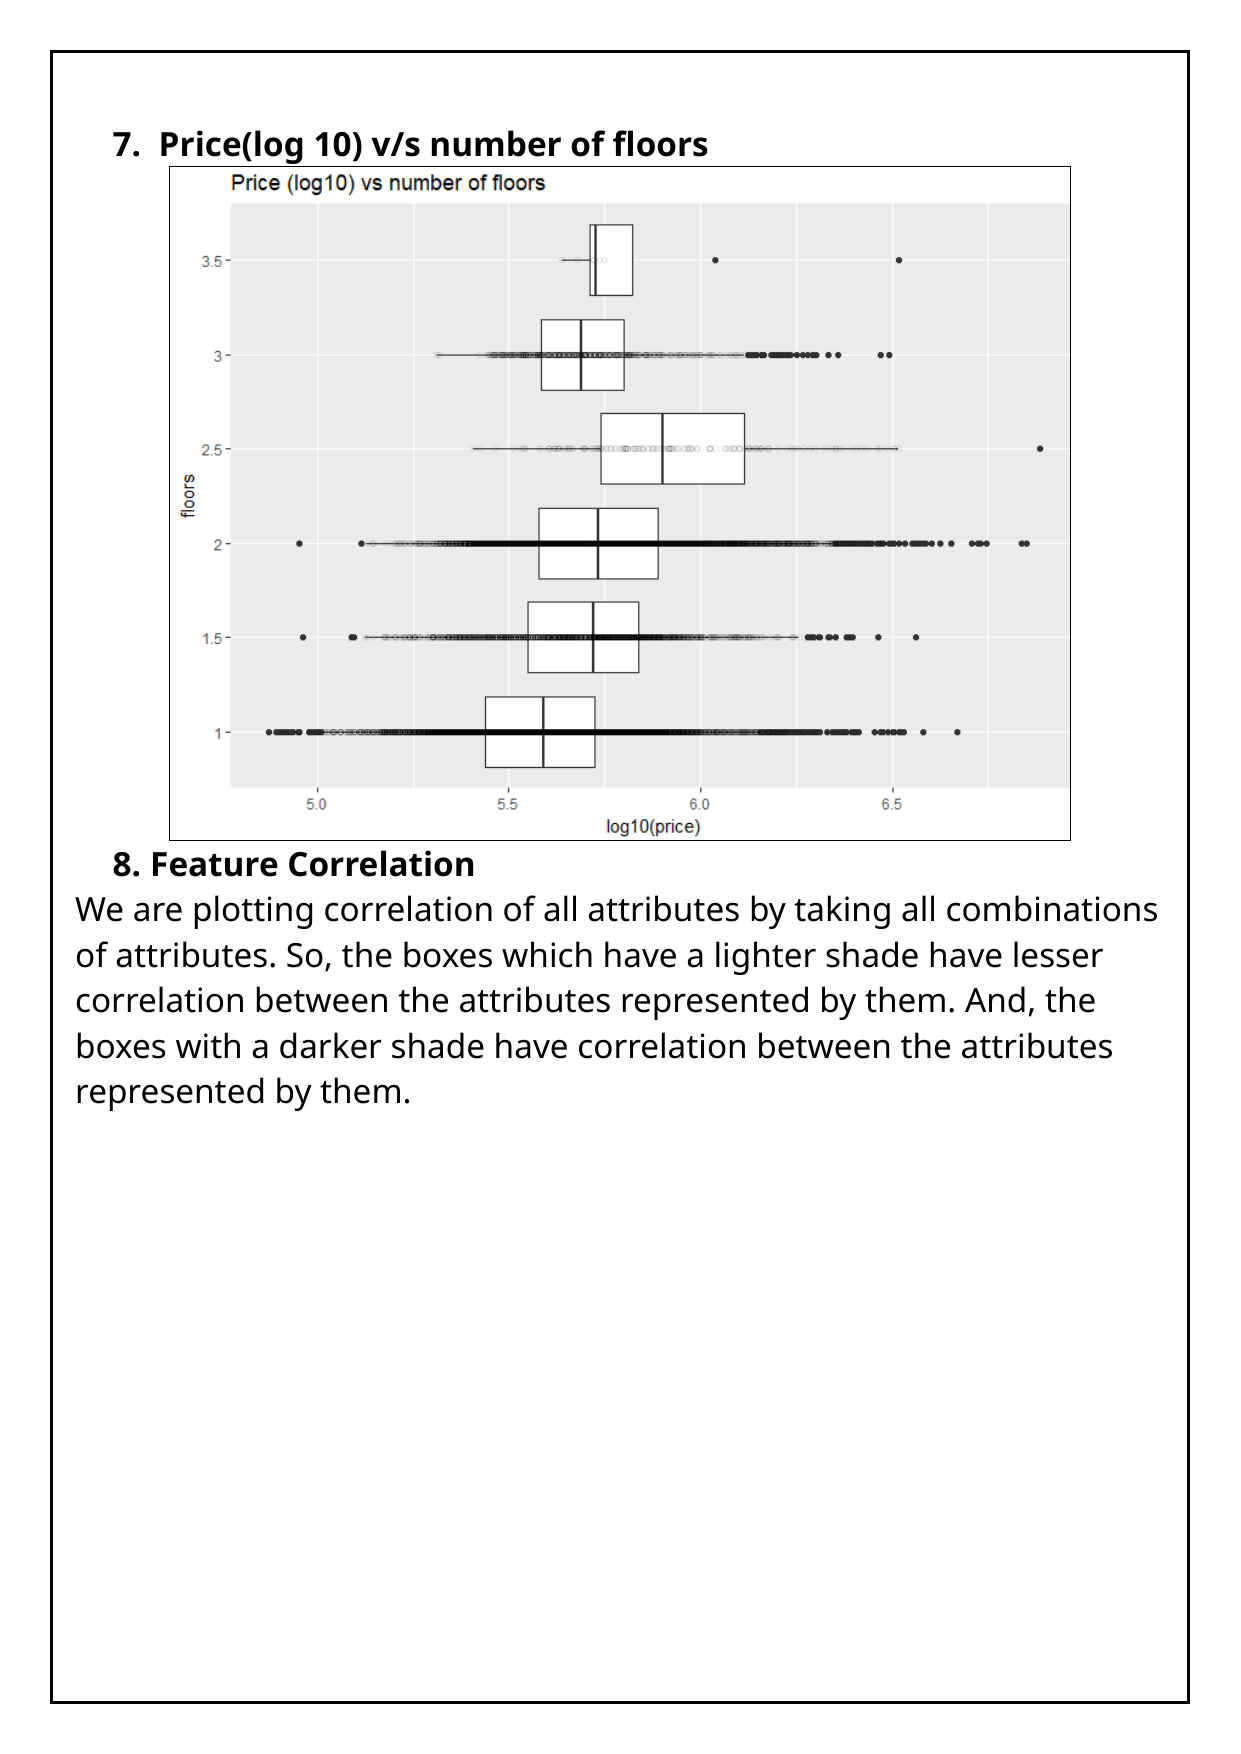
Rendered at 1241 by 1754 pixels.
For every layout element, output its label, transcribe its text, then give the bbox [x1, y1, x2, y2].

picture [170, 167, 1070, 840]
text We are plotting correlation of all attributes by taking all combinations of attributes. So, the boxes which have a lighter shade have lesser correlation between the attributes represented by them. And, the boxes with a darker shade have correlation between the attributes represented by them. [75, 886, 1165, 1113]
list Feature Correlation [112, 841, 1165, 886]
list Price(log 10) v/s number of floors [112, 120, 1165, 166]
